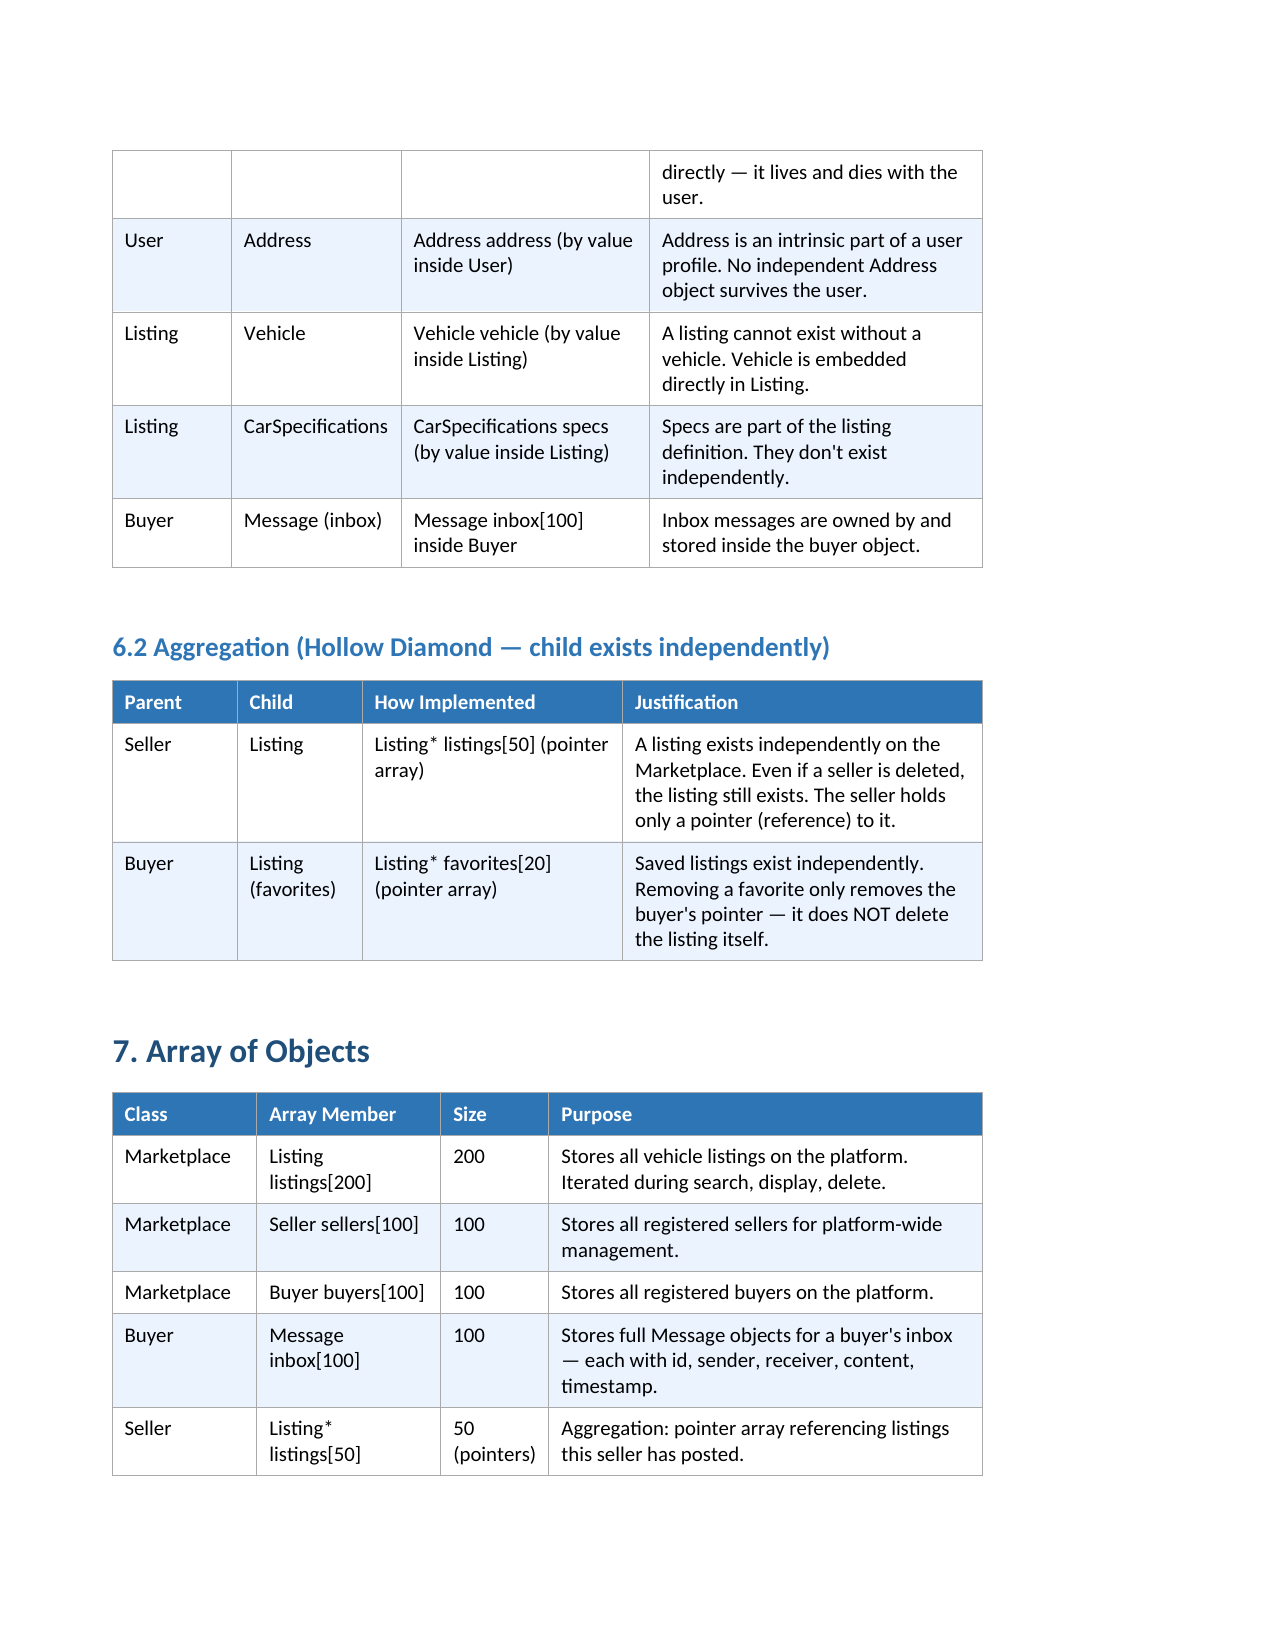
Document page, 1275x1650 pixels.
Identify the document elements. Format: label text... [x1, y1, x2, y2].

table_cell Aggregation: pointer array referencing listings this seller has posted. [549, 1408, 982, 1475]
table_cell Listing [113, 406, 231, 498]
table_cell Marketplace [113, 1204, 256, 1271]
table_cell Inbox messages are owned by and stored inside the buyer object. [650, 499, 982, 566]
table_cell directly — it lives and dies with the user. [650, 151, 982, 218]
table_cell [402, 151, 649, 218]
table_header Justification [623, 681, 982, 723]
table_header Array Member [257, 1093, 440, 1135]
table_cell Buyer buyers[100] [257, 1272, 440, 1313]
table_cell CarSpecifications [232, 406, 401, 498]
table_cell Saved listings exist independently. Removing a favorite only removes the buyer's pointer — it does NOT delete the listing itself. [623, 843, 982, 960]
table_cell 200 [441, 1136, 548, 1203]
table_cell Marketplace [113, 1136, 256, 1203]
table_cell Seller sellers[100] [257, 1204, 440, 1271]
table_cell Marketplace [113, 1272, 256, 1313]
table_header Purpose [549, 1093, 982, 1135]
table_cell Stores full Message objects for a buyer's inbox — each with id, sender, receiver, content, timestamp. [549, 1314, 982, 1407]
table_cell [113, 151, 231, 218]
table_cell Message inbox[100] [257, 1314, 440, 1407]
table_cell Message (inbox) [232, 499, 401, 566]
table_cell Message inbox[100] inside Buyer [402, 499, 649, 566]
table_cell Seller [113, 1408, 256, 1475]
table_cell Vehicle vehicle (by value inside Listing) [402, 313, 649, 405]
table_cell Vehicle [232, 313, 401, 405]
table_cell Listing* listings[50] [257, 1408, 440, 1475]
table_cell 100 [441, 1204, 548, 1271]
table_header How Implemented [363, 681, 622, 723]
table_cell Listing* favorites[20] (pointer array) [363, 843, 622, 960]
table_cell Listing [238, 724, 362, 841]
table_cell Listing (favorites) [238, 843, 362, 960]
table_cell Buyer [113, 1314, 256, 1407]
table_cell Stores all vehicle listings on the platform. Iterated during search, display, delete. [549, 1136, 982, 1203]
table_cell Address address (by value inside User) [402, 219, 649, 311]
table_cell Seller [113, 724, 237, 841]
table_cell 100 [441, 1314, 548, 1407]
subtitle 7. Array of Objects [112, 1031, 1162, 1071]
table_header Size [441, 1093, 548, 1135]
table_cell Listing [113, 313, 231, 405]
table_cell A listing cannot exist without a vehicle. Vehicle is embedded directly in Listing. [650, 313, 982, 405]
table_cell Address [232, 219, 401, 311]
table_cell Buyer [113, 843, 237, 960]
table_cell [232, 151, 401, 218]
table_cell Address is an intrinsic part of a user profile. No independent Address object survives the user. [650, 219, 982, 311]
table_cell 100 [441, 1272, 548, 1313]
table_header Parent [113, 681, 237, 723]
table_cell Stores all registered buyers on the platform. [549, 1272, 982, 1313]
table_cell Stores all registered sellers for platform-wide management. [549, 1204, 982, 1271]
table_header Class [113, 1093, 256, 1135]
subtitle 6.2 Aggregation (Hollow Diamond — child exists independently) [112, 630, 1162, 663]
table_cell Listing* listings[50] (pointer array) [363, 724, 622, 841]
table_cell 50 (pointers) [441, 1408, 548, 1475]
table_cell CarSpecifications specs (by value inside Listing) [402, 406, 649, 498]
table_header Child [238, 681, 362, 723]
table_cell Specs are part of the listing definition. They don't exist independently. [650, 406, 982, 498]
table_cell User [113, 219, 231, 311]
table_cell Buyer [113, 499, 231, 566]
table_cell Listing listings[200] [257, 1136, 440, 1203]
table_cell A listing exists independently on the Marketplace. Even if a seller is deleted, the listing still exists. The seller holds only a pointer (reference) to it. [623, 724, 982, 841]
